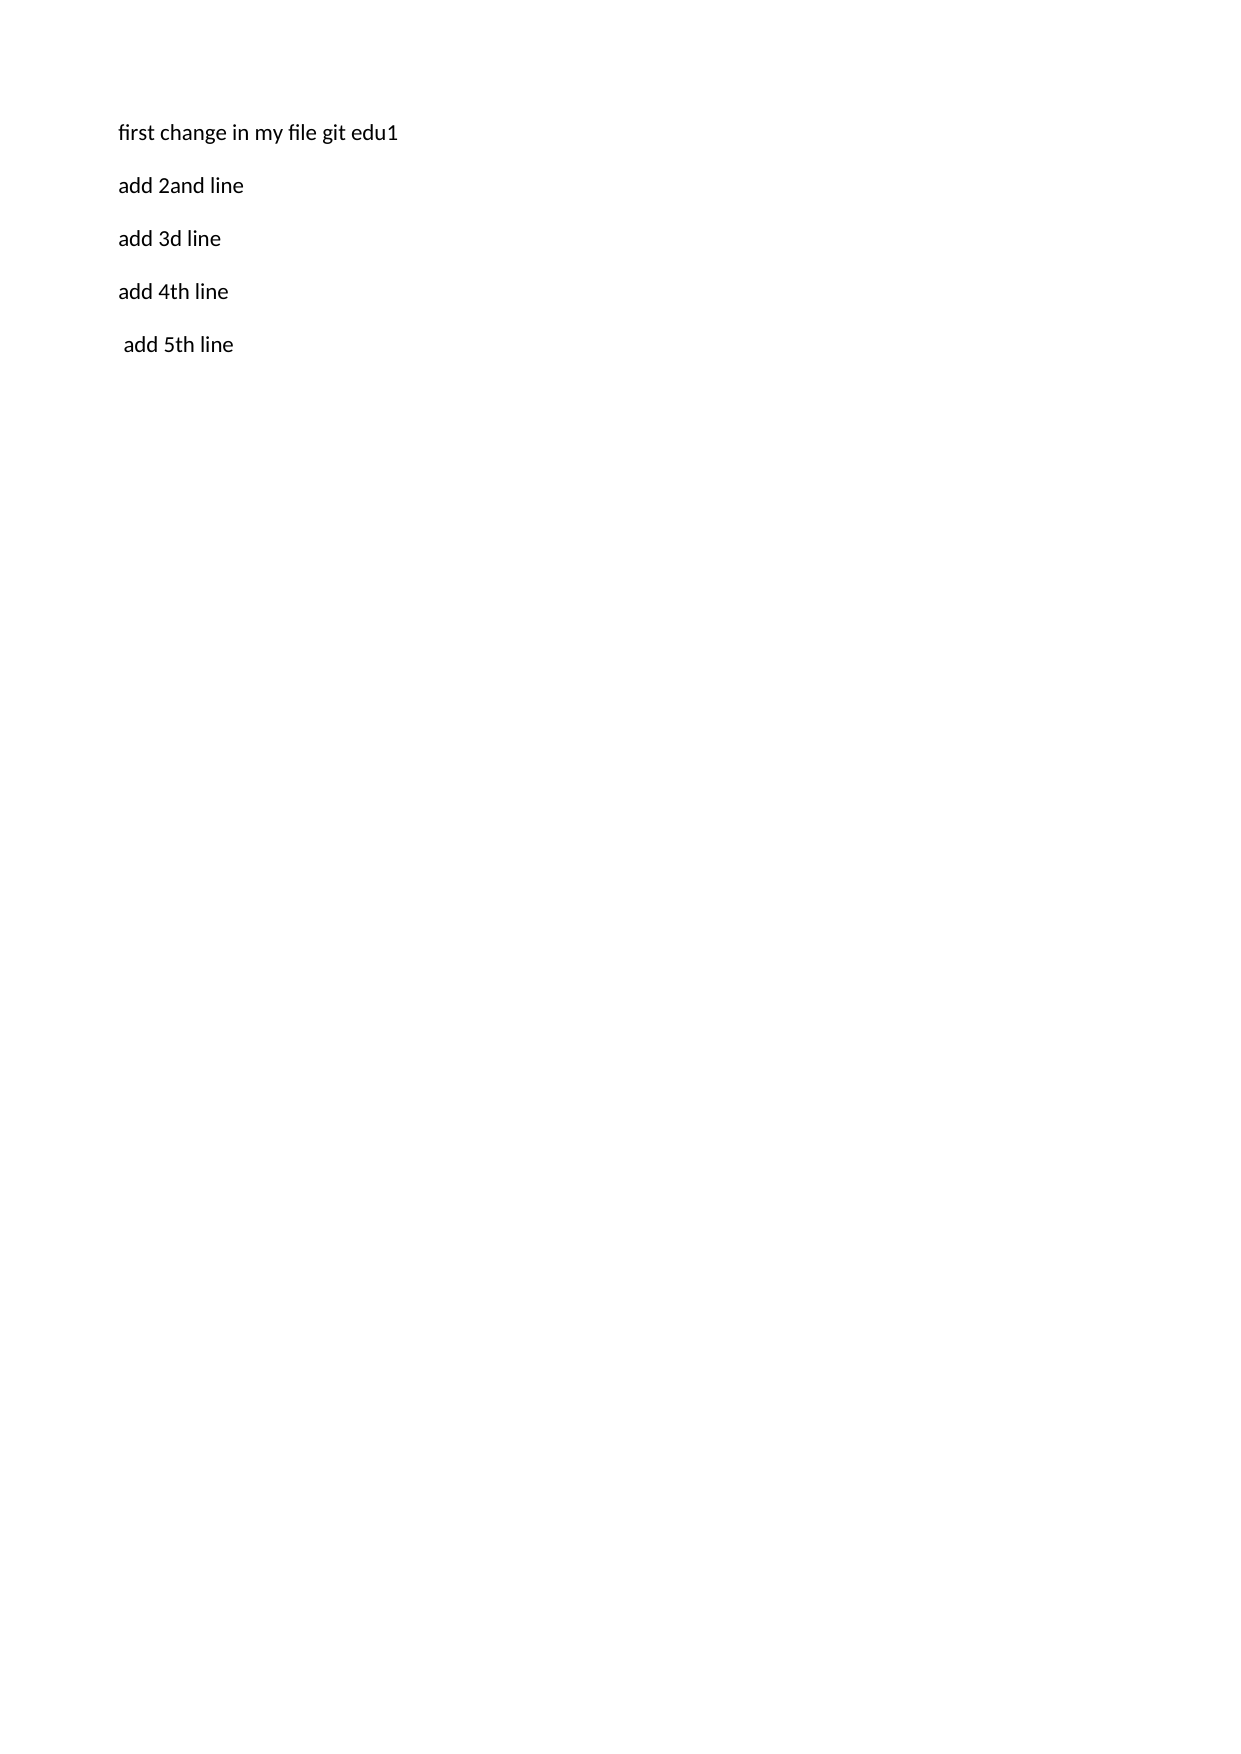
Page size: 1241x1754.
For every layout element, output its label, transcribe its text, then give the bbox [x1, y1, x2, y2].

text first change in my file git edu1 [118, 118, 1122, 146]
text add 5th line [118, 330, 1122, 358]
text add 3d line [118, 224, 1122, 252]
text add 4th line [118, 277, 1122, 305]
text add 2and line [118, 171, 1122, 199]
